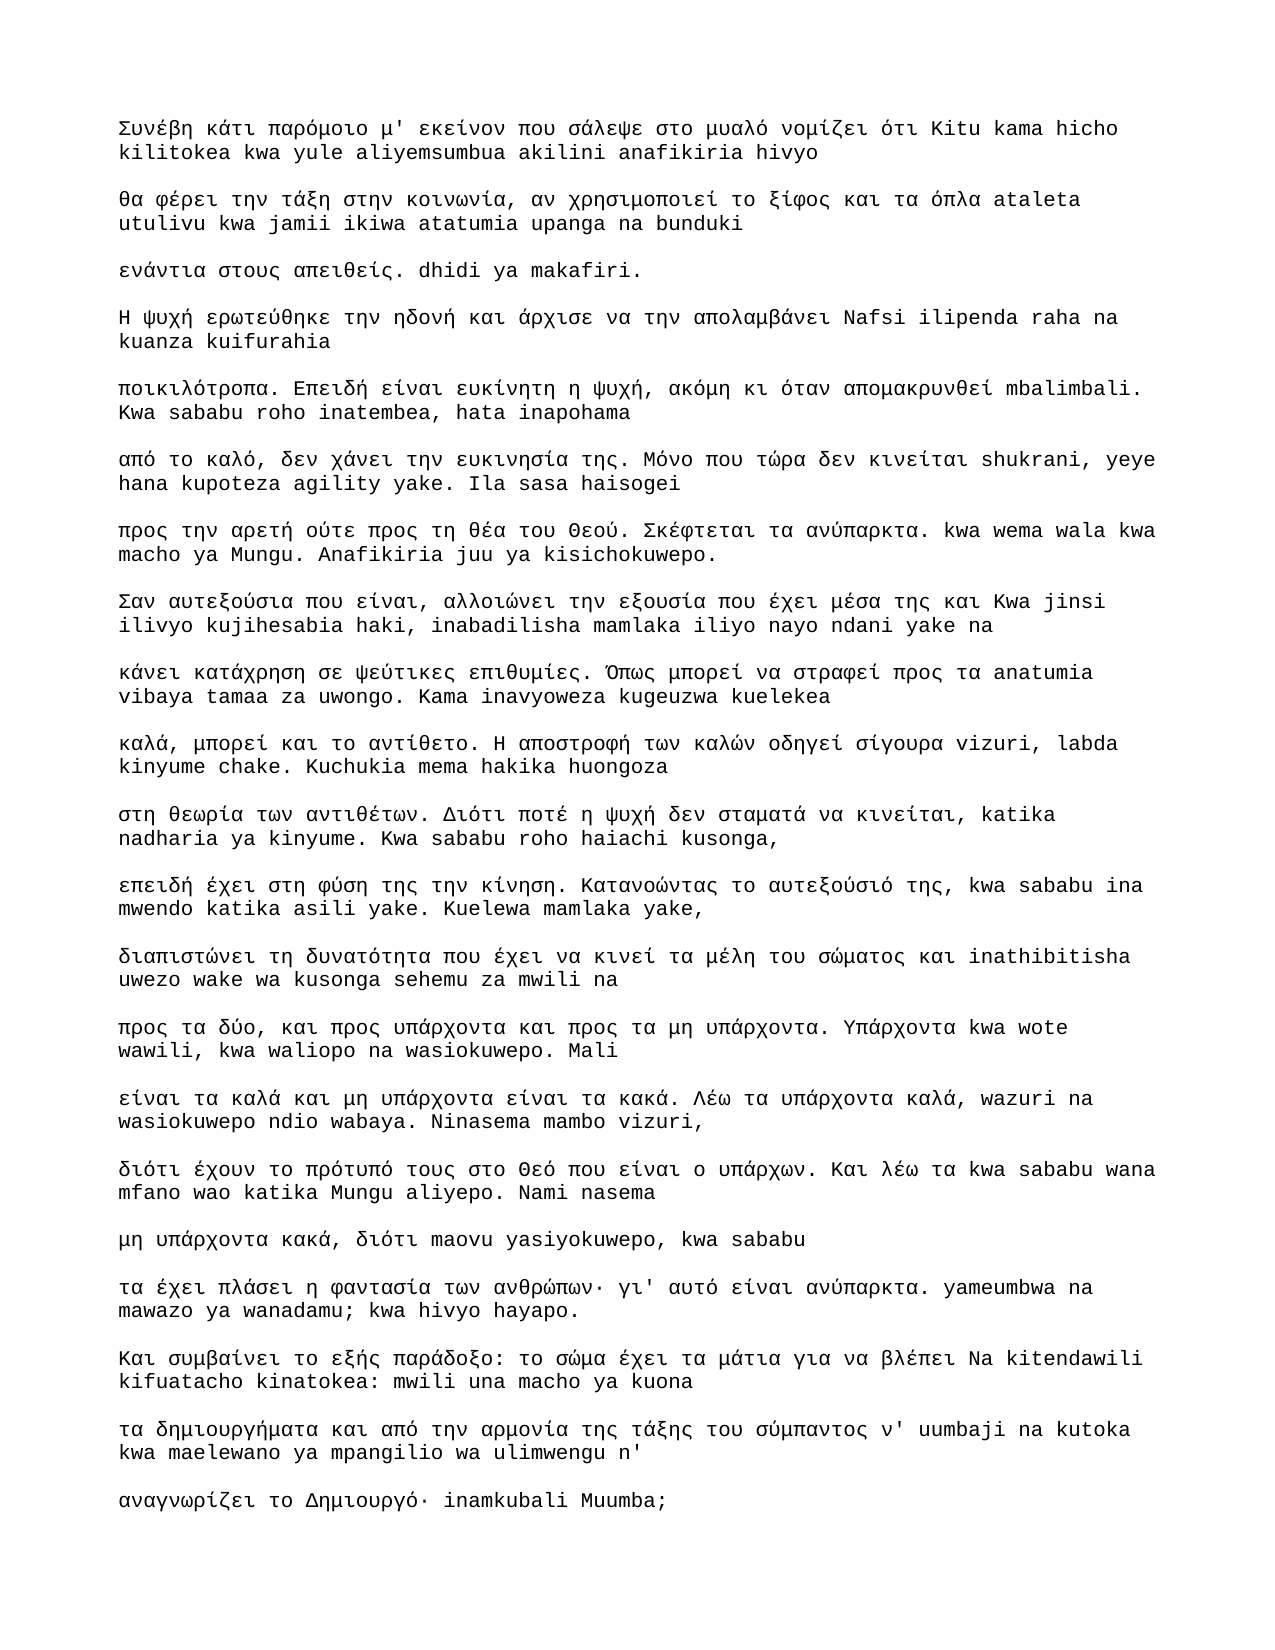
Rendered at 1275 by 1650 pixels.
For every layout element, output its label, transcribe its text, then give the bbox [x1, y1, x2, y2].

text κάνει κατάχρηση σε ψεύτικες επιθυμίες. Όπως μπορεί να στραφεί προς τα anatumia vibaya tamaa za uwongo. Kama inavyoweza kugeuzwa kuelekea [118, 662, 1157, 709]
text στη θεωρία των αντιθέτων. Διότι ποτέ η ψυχή δεν σταματά να κινείται, katika nadharia ya kinyume. Kwa sababu roho haiachi kusonga, [118, 804, 1157, 851]
text είναι τα καλά και μη υπάρχοντα είναι τα κακά. Λέω τα υπάρχοντα καλά, wazuri na wasiokuwepo ndio wabaya. Ninasema mambo vizuri, [118, 1088, 1157, 1135]
text ενάντια στους απειθείς. dhidi ya makafiri. [118, 260, 1157, 284]
text προς την αρετή ούτε προς τη θέα του Θεού. Σκέφτεται τα ανύπαρκτα. kwa wema wala kwa macho ya Mungu. Anafikiria juu ya kisichokuwepo. [118, 520, 1157, 567]
text προς τα δύο, και προς υπάρχοντα και προς τα μη υπάρχοντα. Υπάρχοντα kwa wote wawili, kwa waliopo na wasiokuwepo. Mali [118, 1017, 1157, 1064]
text τα δημιουργήματα και από την αρμονία της τάξης του σύμπαντος ν' uumbaji na kutoka kwa maelewano ya mpangilio wa ulimwengu n' [118, 1419, 1157, 1466]
text επειδή έχει στη φύση της την κίνηση. Κατανοώντας το αυτεξούσιό της, kwa sababu ina mwendo katika asili yake. Kuelewa mamlaka yake, [118, 875, 1157, 922]
text μη υπάρχοντα κακά, διότι maovu yasiyokuwepo, kwa sababu [118, 1229, 1157, 1253]
text Συνέβη κάτι παρόμοιο μ' εκείνον που σάλεψε στο μυαλό νομίζει ότι Kitu kama hicho kilitokea kwa yule aliyemsumbua akilini anafikiria hivyo [118, 118, 1157, 165]
text τα έχει πλάσει η φαντασία των ανθρώπων· γι' αυτό είναι ανύπαρκτα. yameumbwa na mawazo ya wanadamu; kwa hivyo hayapo. [118, 1277, 1157, 1324]
text Η ψυχή ερωτεύθηκε την ηδονή και άρχισε να την απολαμβάνει Nafsi ilipenda raha na kuanza kuifurahia [118, 307, 1157, 354]
text διότι έχουν το πρότυπό τους στο Θεό που είναι ο υπάρχων. Και λέω τα kwa sababu wana mfano wao katika Mungu aliyepo. Nami nasema [118, 1158, 1157, 1206]
text θα φέρει την τάξη στην κοινωνία, αν χρησιμοποιεί το ξίφος και τα όπλα ataleta utulivu kwa jamii ikiwa atatumia upanga na bunduki [118, 189, 1157, 236]
text Και συμβαίνει το εξής παράδοξο: το σώμα έχει τα μάτια για να βλέπει Na kitendawili kifuatacho kinatokea: mwili una macho ya kuona [118, 1348, 1157, 1395]
text Σαν αυτεξούσια που είναι, αλλοιώνει την εξουσία που έχει μέσα της και Kwa jinsi ilivyo kujihesabia haki, inabadilisha mamlaka iliyo nayo ndani yake na [118, 591, 1157, 638]
text καλά, μπορεί και το αντίθετο. Η αποστροφή των καλών οδηγεί σίγουρα vizuri, labda kinyume chake. Kuchukia mema hakika huongoza [118, 733, 1157, 780]
text από το καλό, δεν χάνει την ευκινησία της. Μόνο που τώρα δεν κινείται shukrani, yeye hana kupoteza agility yake. Ila sasa haisogei [118, 449, 1157, 496]
text ποικιλότροπα. Επειδή είναι ευκίνητη η ψυχή, ακόμη κι όταν απομακρυνθεί mbalimbali. Kwa sababu roho inatembea, hata inapohama [118, 378, 1157, 426]
text αναγνωρίζει το Δημιουργό· inamkubali Muumba; [118, 1489, 1157, 1513]
text διαπιστώνει τη δυνατότητα που έχει να κινεί τα μέλη του σώματος και inathibitisha uwezo wake wa kusonga sehemu za mwili na [118, 946, 1157, 993]
